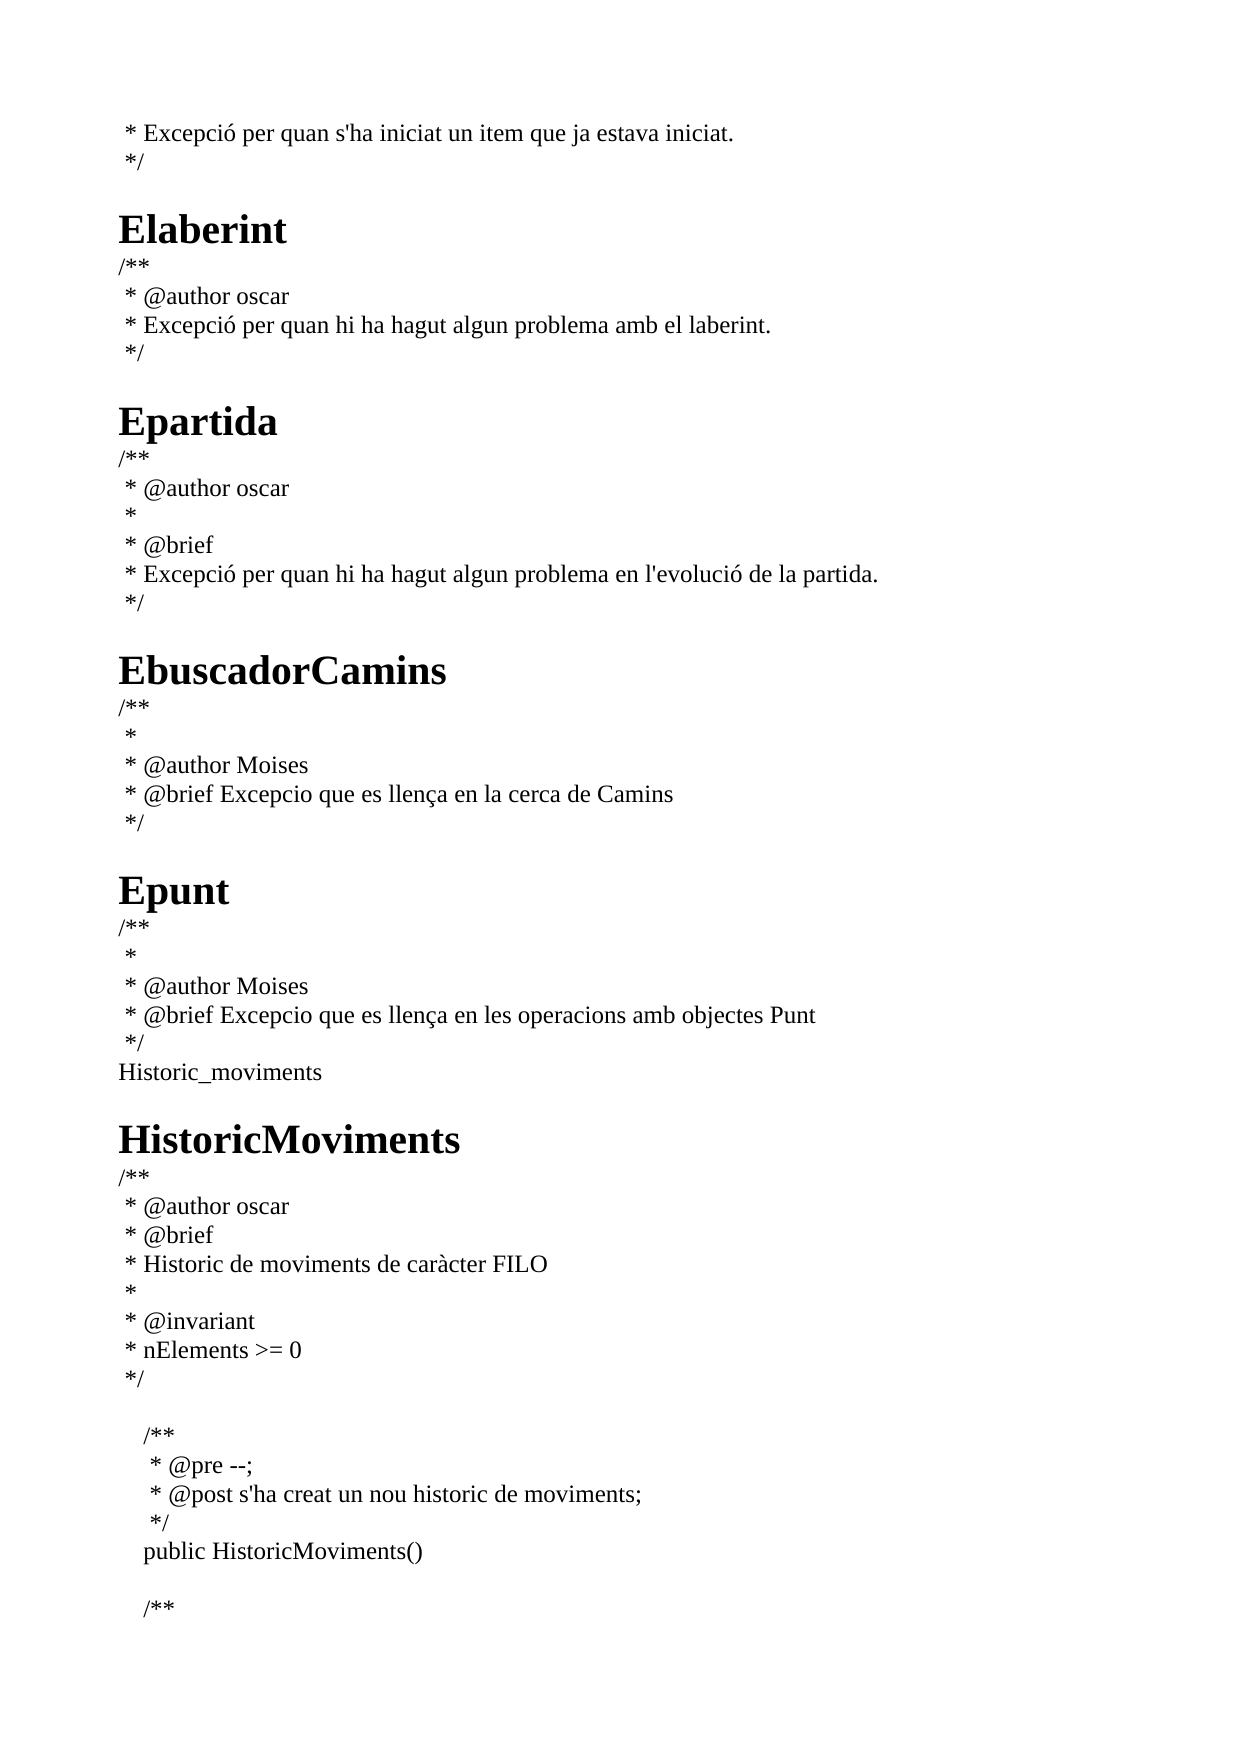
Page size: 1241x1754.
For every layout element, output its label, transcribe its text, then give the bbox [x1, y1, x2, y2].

text * @brief Excepcio que es llença en les operacions amb objectes Punt [118, 1000, 1122, 1028]
text */ [118, 1028, 1122, 1057]
text * @author Moises [118, 971, 1122, 1000]
text /** [118, 444, 1122, 473]
text HistoricMoviments [118, 1115, 1122, 1163]
text * Excepció per quan hi ha hagut algun problema amb el laberint. [118, 310, 1122, 338]
text */ [118, 1508, 1122, 1536]
text */ [118, 147, 1122, 176]
text */ [118, 808, 1122, 837]
text * @invariant [118, 1306, 1122, 1335]
text * [118, 722, 1122, 751]
text * Excepció per quan s'ha iniciat un item que ja estava iniciat. [118, 118, 1122, 147]
text * @post s'ha creat un nou historic de moviments; [118, 1479, 1122, 1508]
text Epunt [118, 866, 1122, 913]
text * @brief Excepcio que es llença en la cerca de Camins [118, 779, 1122, 808]
text Elaberint [118, 204, 1122, 252]
text Historic_moviments [118, 1057, 1122, 1086]
text * Excepció per quan hi ha hagut algun problema en l'evolució de la partida. [118, 559, 1122, 588]
text * [118, 942, 1122, 971]
text */ [118, 588, 1122, 616]
text /** [118, 1594, 1122, 1623]
text EbuscadorCamins [118, 645, 1122, 693]
text /** [118, 693, 1122, 722]
text /** [118, 913, 1122, 942]
text * [118, 501, 1122, 530]
text * @author oscar [118, 281, 1122, 310]
text * @pre --; [118, 1450, 1122, 1479]
text * @author oscar [118, 473, 1122, 501]
text */ [118, 338, 1122, 367]
text */ [118, 1364, 1122, 1393]
text Epartida [118, 396, 1122, 444]
text * Historic de moviments de caràcter FILO [118, 1249, 1122, 1278]
text * @brief [118, 1220, 1122, 1249]
text * nElements >= 0 [118, 1335, 1122, 1364]
text /** [118, 1421, 1122, 1450]
text /** [118, 1163, 1122, 1191]
text * [118, 1278, 1122, 1306]
text /** [118, 252, 1122, 281]
text public HistoricMoviments() [118, 1536, 1122, 1565]
text * @brief [118, 530, 1122, 559]
text * @author oscar [118, 1191, 1122, 1220]
text * @author Moises [118, 751, 1122, 779]
